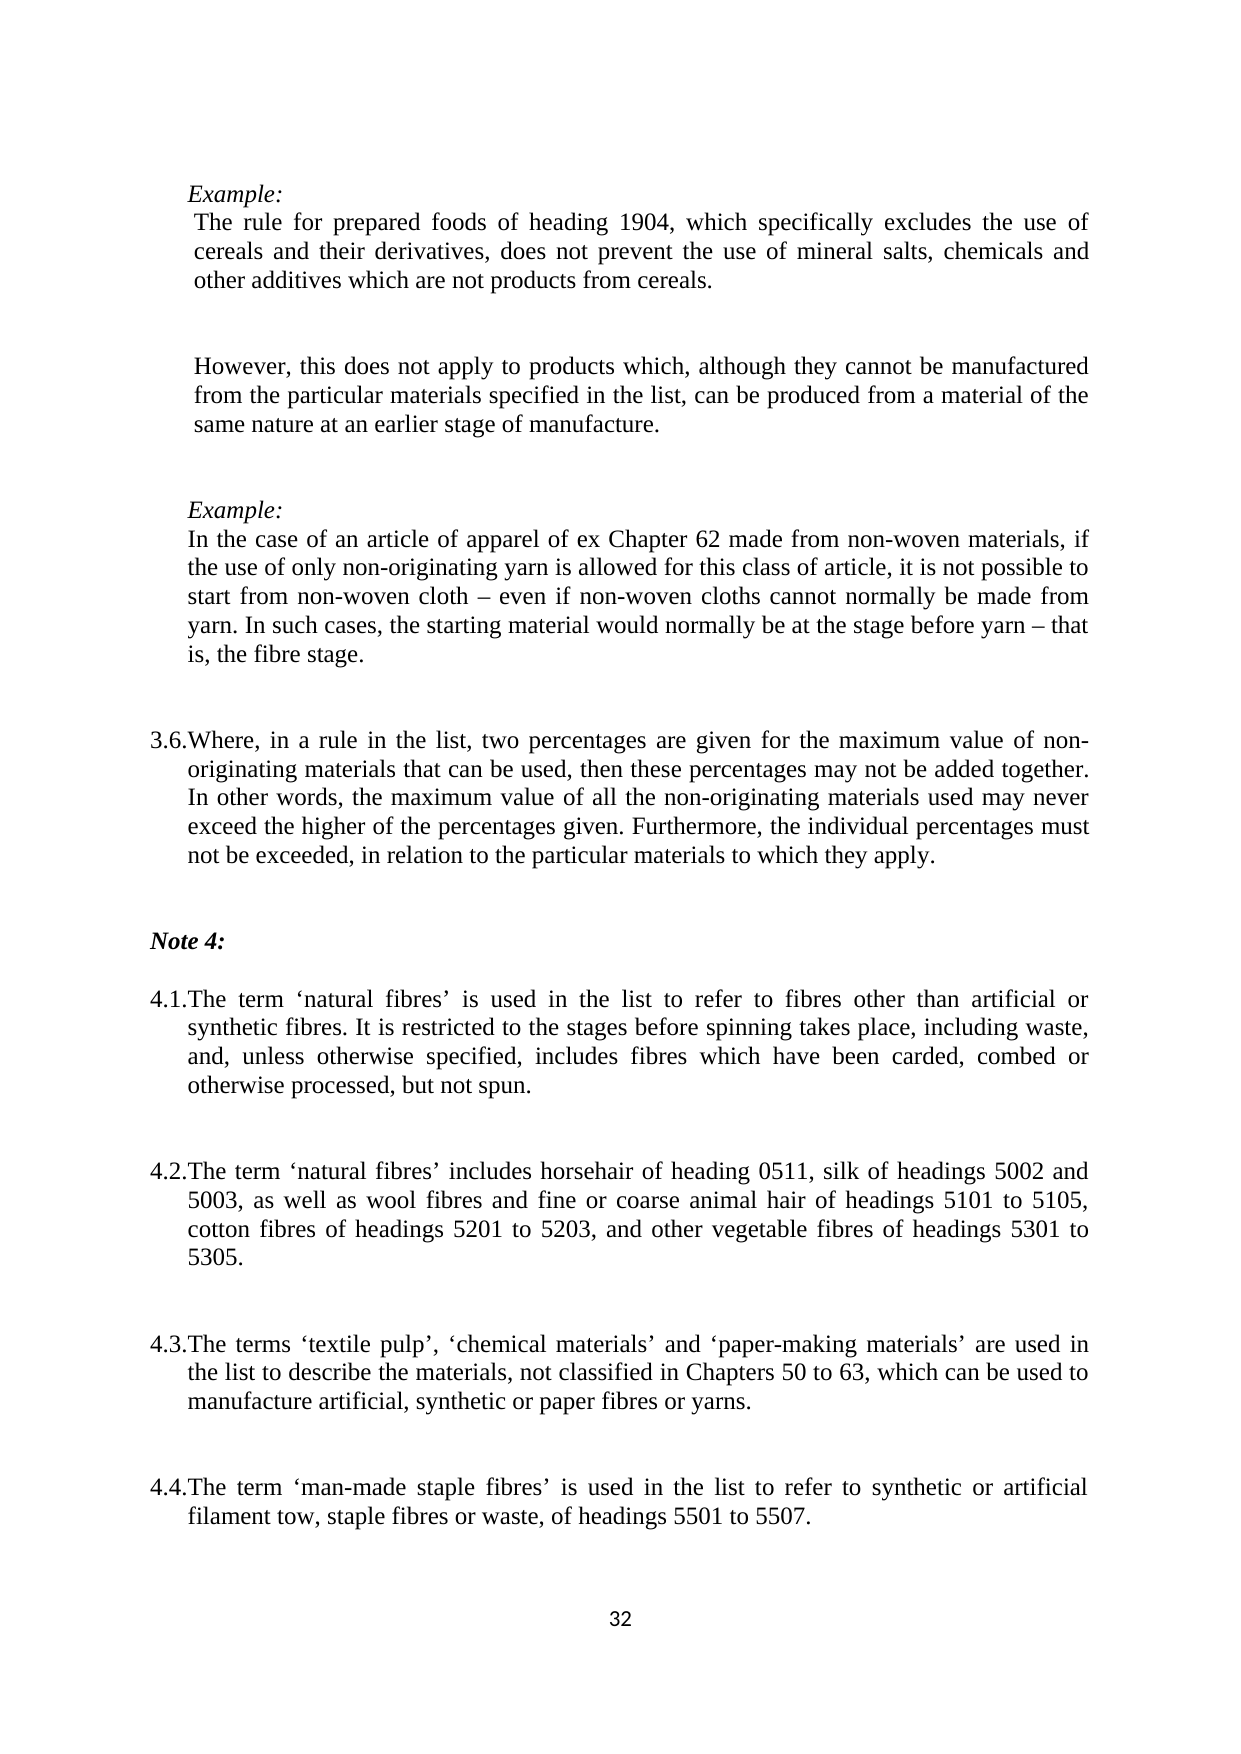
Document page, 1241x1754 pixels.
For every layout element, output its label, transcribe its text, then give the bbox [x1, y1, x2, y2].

table_header The term ‘natural fibres’ is used in the list to refer to fibres other than artificial or synthetic fibres. It is restricted to the stages before spinning takes place, including waste, and, unless otherwise specified, includes fibres which have been carded, combed or otherwise processed, but not spun. [188, 984, 1090, 1156]
table_header However, this does not apply to products which, although they cannot be manufactured from the particular materials specified in the list, can be produced from a material of the same nature at an earlier stage of manufacture. [194, 351, 1090, 495]
table_header 4.2. [150, 1156, 187, 1329]
table_header The term ‘natural fibres’ includes horsehair of heading 0511, silk of headings 5002 and 5003, as well as wool fibres and fine or coarse animal hair of headings 5101 to 5105, cotton fibres of headings 5201 to 5203, and other vegetable fibres of headings 5301 to 5305. [188, 1156, 1090, 1329]
table_header 4.4. [150, 1473, 187, 1587]
table_header [188, 208, 194, 351]
table_header The rule for prepared foods of heading 1904, which specifically excludes the use of cereals and their derivatives, does not prevent the use of mineral salts, chemicals and other additives which are not products from cereals. [194, 208, 1090, 351]
table_header 4.3. [150, 1329, 187, 1472]
table_header 3.5. [150, 150, 187, 725]
table_header Where a rule in the list specifies that a product must be manufactured from a particular material, the condition does not prevent the use of other materials which, because of their inherent nature, cannot satisfy the rule. (See also Note 6.2 below in relation to textiles). Example: Example: In the case of an article of apparel of ex Chapter 62 made from non-woven materials, if the use of only non-originating yarn is allowed for this class of article, it is not possible to start from non-woven cloth – even if non-woven cloths cannot normally be made from yarn. In such cases, the starting material would normally be at the stage before yarn – that is, the fibre stage. [188, 495, 1090, 725]
table_header The terms ‘textile pulp’, ‘chemical materials’ and ‘paper-making materials’ are used in the list to describe the materials, not classified in Chapters 50 to 63, which can be used to manufacture artificial, synthetic or paper fibres or yarns. [188, 1329, 1090, 1472]
table_header 4.1. [150, 984, 187, 1156]
table_header [188, 351, 194, 495]
text Note 4: [150, 926, 1090, 955]
table_header Where a rule in the list specifies that a product must be manufactured from a particular material, the condition does not prevent the use of other materials which, because of their inherent nature, cannot satisfy the rule. (See also Note 6.2 below in relation to textiles). Example: Example: In the case of an article of apparel of ex Chapter 62 made from non-woven materials, if the use of only non-originating yarn is allowed for this class of article, it is not possible to start from non-woven cloth – even if non-woven cloths cannot normally be made from yarn. In such cases, the starting material would normally be at the stage before yarn – that is, the fibre stage. [188, 150, 1090, 208]
table_header Where, in a rule in the list, two percentages are given for the maximum value of non-originating materials that can be used, then these percentages may not be added together. In other words, the maximum value of all the non-originating materials used may never exceed the higher of the percentages given. Furthermore, the individual percentages must not be exceeded, in relation to the particular materials to which they apply. [188, 725, 1090, 926]
table_header The term ‘man-made staple fibres’ is used in the list to refer to synthetic or artificial filament tow, staple fibres or waste, of headings 5501 to 5507. [188, 1473, 1090, 1587]
table_header 3.6. [150, 725, 187, 926]
